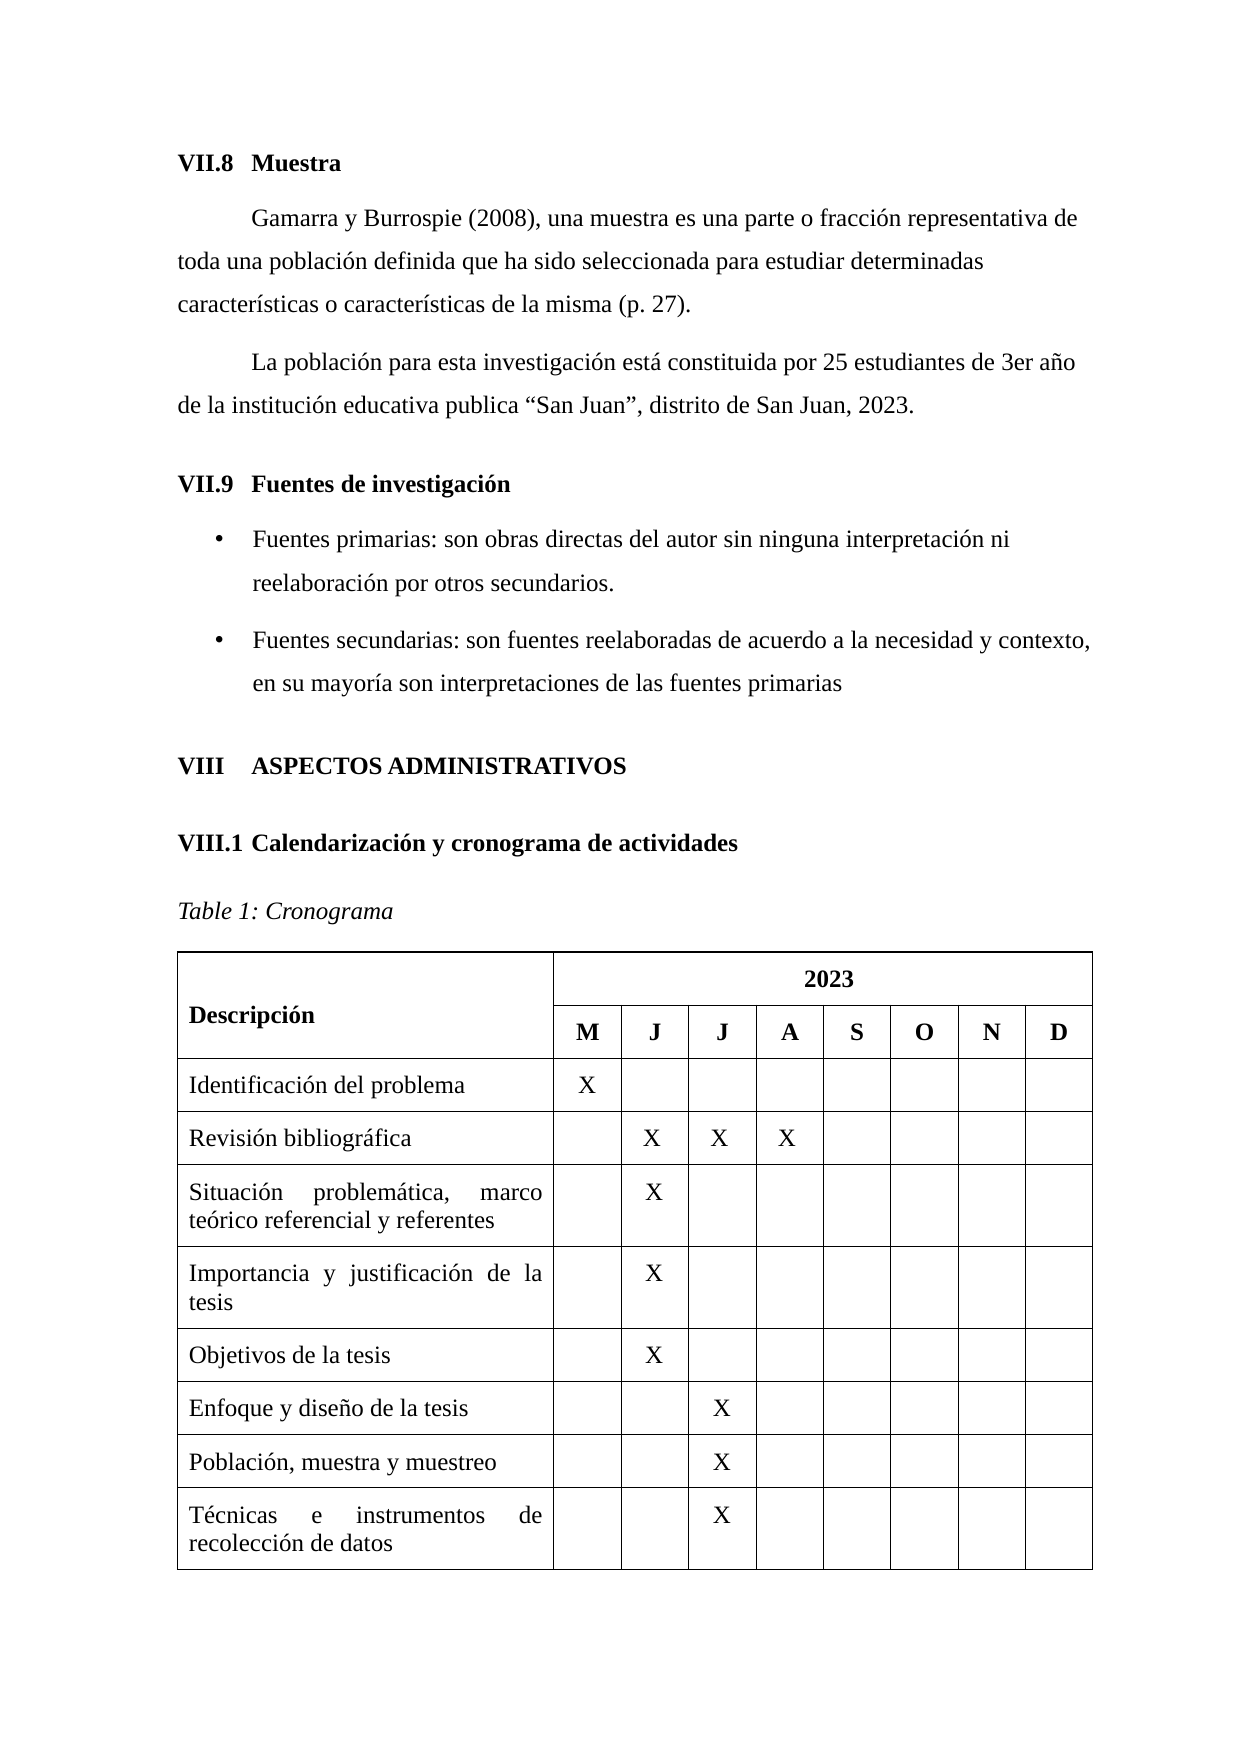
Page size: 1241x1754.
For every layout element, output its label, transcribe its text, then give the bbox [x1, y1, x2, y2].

table_cell [1026, 1382, 1092, 1434]
table_cell X [622, 1247, 688, 1328]
table_cell X [757, 1112, 823, 1164]
table_cell [554, 1112, 621, 1164]
table_cell [891, 1382, 958, 1434]
table_cell [824, 1165, 890, 1246]
table_cell [1026, 1329, 1092, 1381]
table_cell [622, 1488, 688, 1569]
table_cell [1026, 1435, 1092, 1487]
table_cell [1026, 1488, 1092, 1569]
table_cell [554, 1329, 621, 1381]
table_cell [959, 1382, 1025, 1434]
table_cell [891, 1165, 958, 1246]
table_cell S [824, 1006, 890, 1058]
table_cell [824, 1488, 890, 1569]
table_cell [959, 1488, 1025, 1569]
table_cell X [689, 1488, 756, 1569]
table_cell J [622, 1006, 688, 1058]
table_cell [891, 1112, 958, 1164]
table_cell [554, 1247, 621, 1328]
table_cell [1026, 1112, 1092, 1164]
table_cell [757, 1247, 823, 1328]
table_cell [824, 1329, 890, 1381]
table_cell [757, 1382, 823, 1434]
table_cell X [689, 1435, 756, 1487]
table_cell [757, 1165, 823, 1246]
text Table 1: Cronograma [177, 896, 1093, 924]
table_cell X [622, 1112, 688, 1164]
table_cell [959, 1059, 1025, 1111]
table_cell [824, 1112, 890, 1164]
table_cell A [757, 1006, 823, 1058]
table_cell [554, 1165, 621, 1246]
table_cell X [554, 1059, 621, 1111]
subtitle Muestra [177, 148, 1093, 176]
table_cell O [891, 1006, 958, 1058]
subtitle Calendarización y cronograma de actividades [177, 828, 1093, 856]
table_header Descripción [178, 953, 553, 1058]
subtitle ASPECTOS ADMINISTRATIVOS [177, 751, 1093, 780]
list Fuentes primarias: son obras directas del autor sin ninguna interpretación ni reelaboración por otros secundarios. [215, 524, 1093, 596]
table_cell [622, 1382, 688, 1434]
table_cell Técnicas e instrumentos de recolección de datos [178, 1488, 553, 1569]
text Gamarra y Burrospie (2008), una muestra es una parte o fracción representativa de toda una población definida que ha sido seleccionada para estudiar determinadas características o características de la misma (p. 27). [177, 203, 1093, 318]
table_cell X [622, 1329, 688, 1381]
table_cell [554, 1382, 621, 1434]
table_cell [891, 1488, 958, 1569]
table_cell X [622, 1165, 688, 1246]
table_cell [1026, 1247, 1092, 1328]
table_cell [622, 1435, 688, 1487]
table_cell [959, 1165, 1025, 1246]
table_cell M [554, 1006, 621, 1058]
table_cell [959, 1247, 1025, 1328]
text La población para esta investigación está constituida por 25 estudiantes de 3er año de la institución educativa publica “San Juan”, distrito de San Juan, 2023. [177, 347, 1093, 419]
list Fuentes secundarias: son fuentes reelaboradas de acuerdo a la necesidad y contexto, en su mayoría son interpretaciones de las fuentes primarias [215, 625, 1093, 697]
table_cell [824, 1435, 890, 1487]
table_cell [689, 1165, 756, 1246]
table_cell [891, 1247, 958, 1328]
table_cell [824, 1247, 890, 1328]
table_cell D [1026, 1006, 1092, 1058]
table_cell X [689, 1112, 756, 1164]
table_cell [554, 1435, 621, 1487]
table_cell [757, 1488, 823, 1569]
table_cell [959, 1112, 1025, 1164]
table_cell [689, 1059, 756, 1111]
table_cell Enfoque y diseño de la tesis [178, 1382, 553, 1434]
table_cell J [689, 1006, 756, 1058]
table_cell Importancia y justificación de la tesis [178, 1247, 553, 1328]
table_cell Situación problemática, marco teórico referencial y referentes [178, 1165, 553, 1246]
table_cell Revisión bibliográfica [178, 1112, 553, 1164]
table_cell [689, 1247, 756, 1328]
table_cell Identificación del problema [178, 1059, 553, 1111]
subtitle Fuentes de investigación [177, 469, 1093, 498]
table_cell [689, 1329, 756, 1381]
table_cell [824, 1382, 890, 1434]
table_cell [1026, 1059, 1092, 1111]
table_cell [622, 1059, 688, 1111]
table_cell N [959, 1006, 1025, 1058]
table_cell [554, 1488, 621, 1569]
table_cell [891, 1059, 958, 1111]
table_cell Población, muestra y muestreo [178, 1435, 553, 1487]
table_cell [959, 1435, 1025, 1487]
table_cell X [689, 1382, 756, 1434]
table_cell [757, 1059, 823, 1111]
table_cell [1026, 1165, 1092, 1246]
table_cell Objetivos de la tesis [178, 1329, 553, 1381]
table_header 2023 [554, 953, 1092, 1004]
table_cell [959, 1329, 1025, 1381]
table_cell [891, 1435, 958, 1487]
table_cell [824, 1059, 890, 1111]
table_cell [757, 1435, 823, 1487]
table_cell [891, 1329, 958, 1381]
table_cell [757, 1329, 823, 1381]
